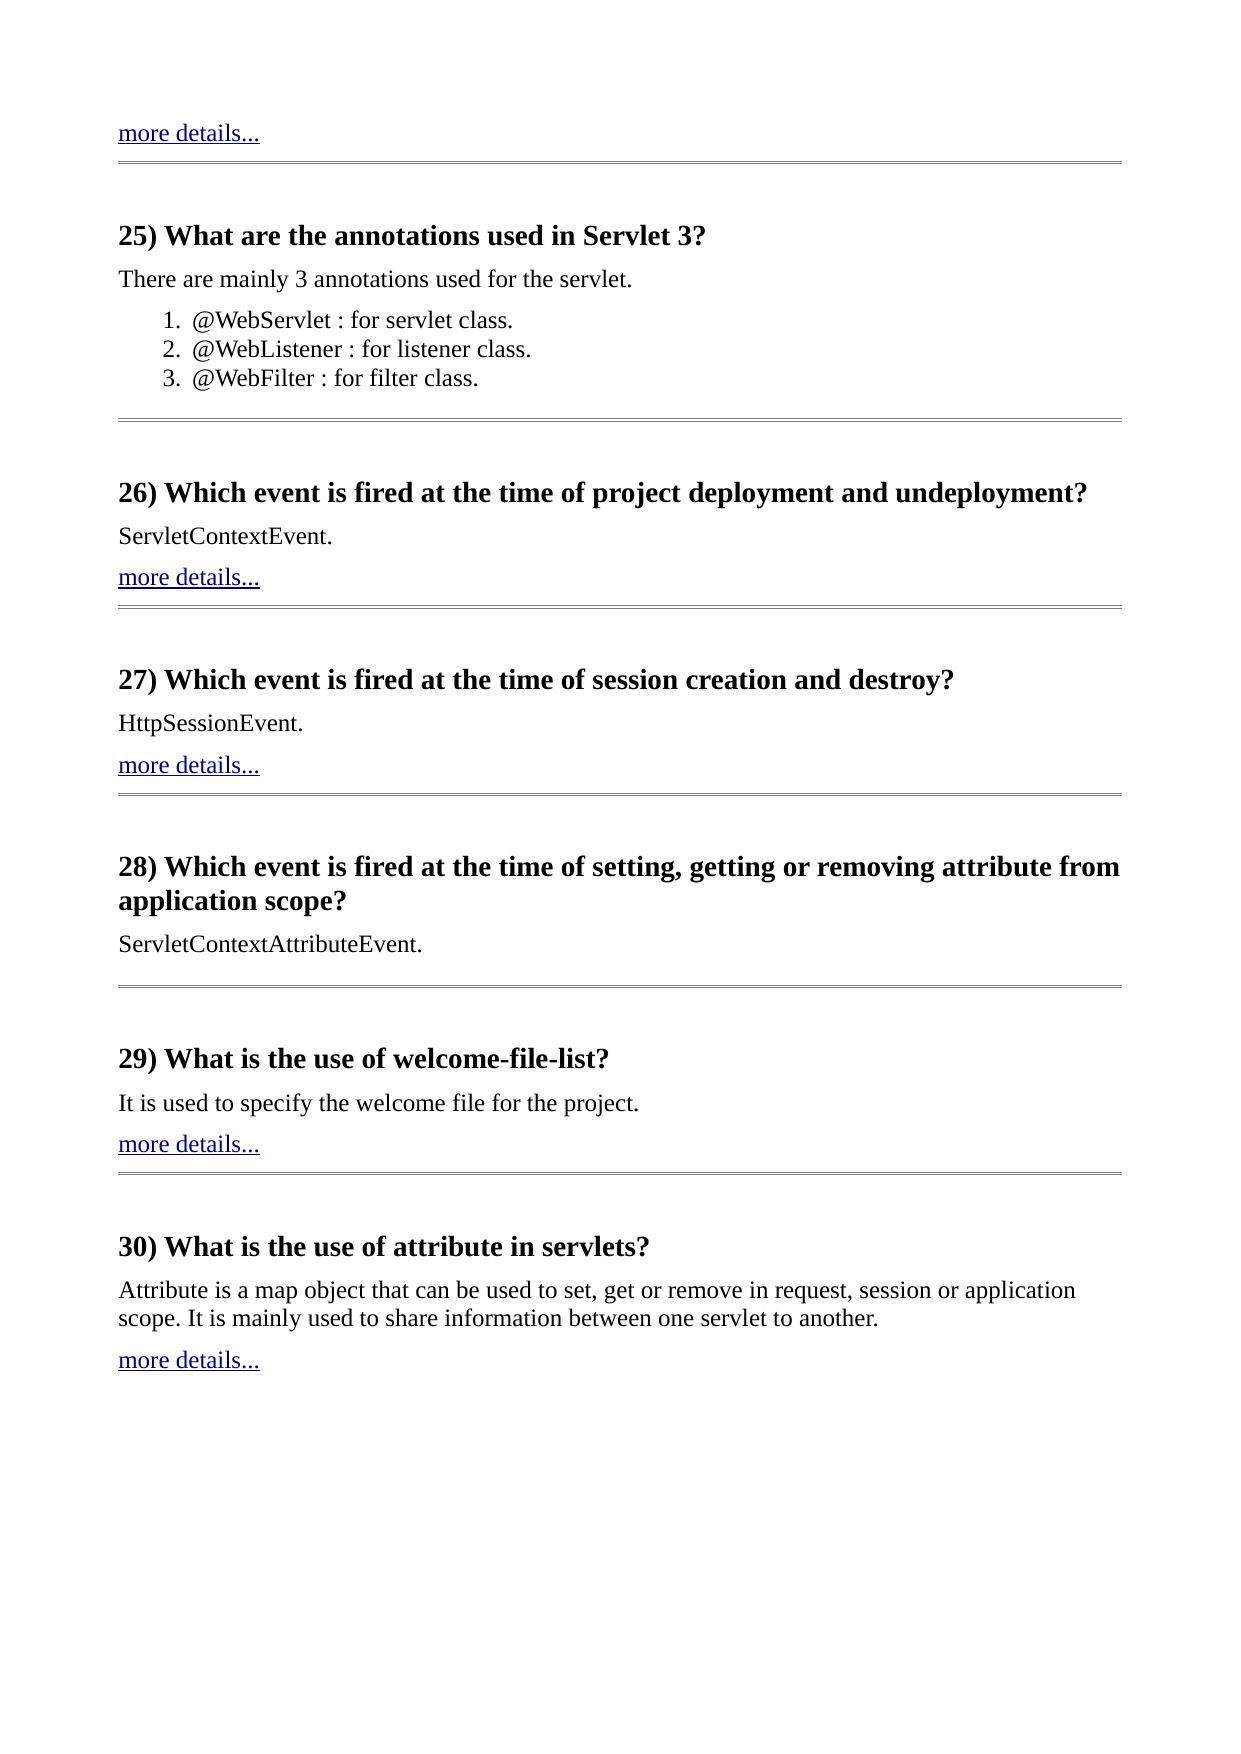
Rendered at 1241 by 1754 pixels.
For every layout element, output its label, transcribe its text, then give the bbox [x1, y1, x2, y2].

text There are mainly 3 annotations used for the servlet. [118, 264, 1122, 293]
subtitle 29) What is the use of welcome-file-list? [118, 1042, 1122, 1075]
text more details... [118, 1345, 1122, 1373]
subtitle 26) Which event is fired at the time of project deployment and undeployment? [118, 475, 1122, 509]
subtitle 30) What is the use of attribute in servlets? [118, 1229, 1122, 1262]
text ServletContextAttributeEvent. [118, 929, 1122, 958]
subtitle 28) Which event is fired at the time of setting, getting or removing attribute from application scope? [118, 849, 1122, 917]
list @WebServlet : for servlet class. [162, 305, 1122, 334]
text It is used to specify the welcome file for the project. [118, 1088, 1122, 1116]
list @WebListener : for listener class. [162, 334, 1122, 363]
subtitle 27) Which event is fired at the time of session creation and destroy? [118, 662, 1122, 696]
text more details... [118, 562, 1122, 591]
text more details... [118, 118, 1122, 147]
text more details... [118, 1129, 1122, 1158]
text ServletContextEvent. [118, 521, 1122, 550]
list @WebFilter : for filter class. [162, 363, 1122, 392]
text HttpSessionEvent. [118, 708, 1122, 737]
text Attribute is a map object that can be used to set, get or remove in request, session or application scope. It is mainly used to share information between one servlet to another. [118, 1275, 1122, 1332]
text more details... [118, 750, 1122, 778]
subtitle 25) What are the annotations used in Servlet 3? [118, 218, 1122, 252]
